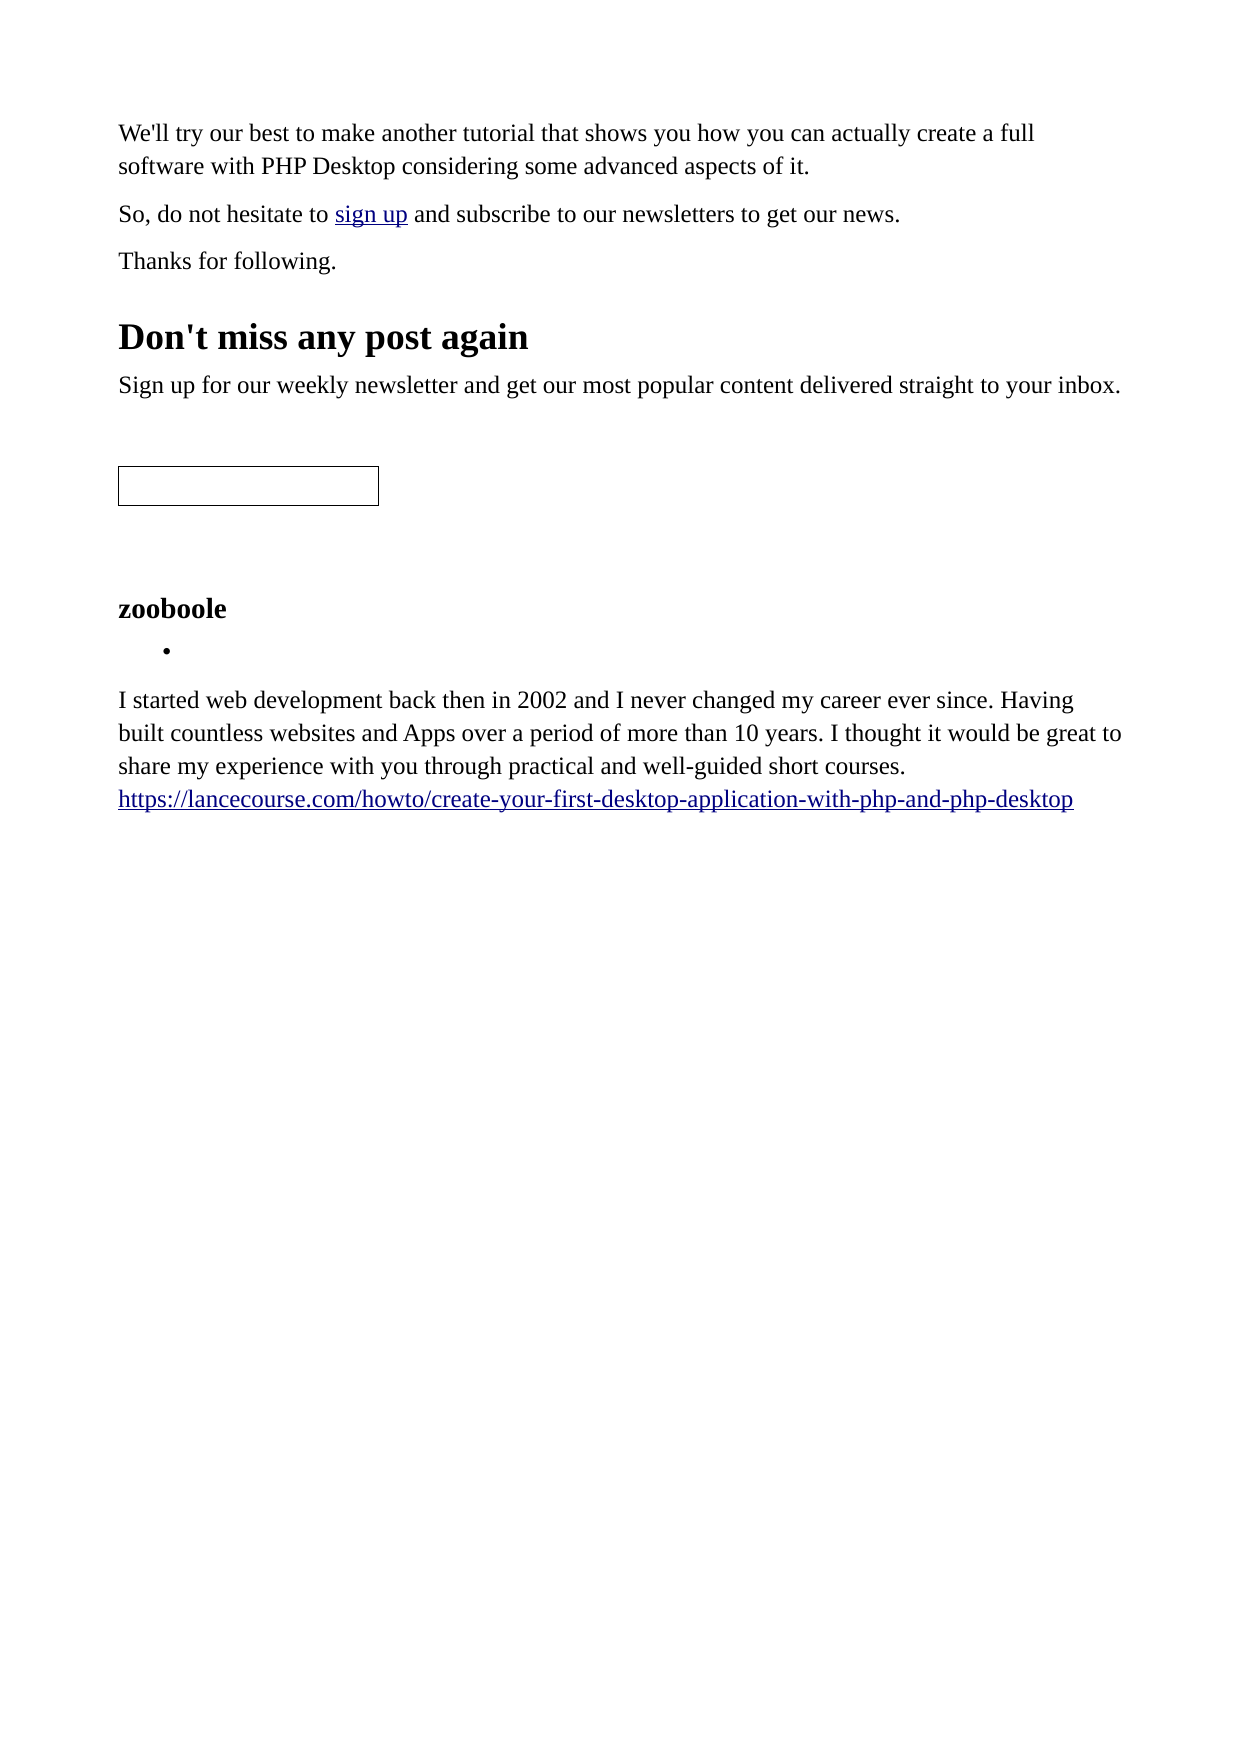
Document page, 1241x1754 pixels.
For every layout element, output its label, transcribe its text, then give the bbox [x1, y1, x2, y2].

text So, do not hesitate to sign up and subscribe to our newsletters to get our news. [118, 199, 1122, 227]
text Sign up for our weekly newsletter and get our most popular content delivered straight to your inbox. [118, 370, 1122, 399]
text We'll try our best to make another tutorial that shows you how you can actually create a full software with PHP Desktop considering some advanced aspects of it. [118, 118, 1122, 180]
subtitle Don't miss any post again [118, 315, 1122, 358]
text I started web development back then in 2002 and I never changed my career ever since. Having built countless websites and Apps over a period of more than 10 years. I thought it would be great to share my experience with you through practical and well-guided short courses. [118, 685, 1122, 780]
text Thanks for following. [118, 246, 1122, 275]
subtitle zooboole [118, 591, 1122, 625]
text https://lancecourse.com/howto/create-your-first-desktop-application-with-php-and-php-desktop [118, 784, 1122, 813]
